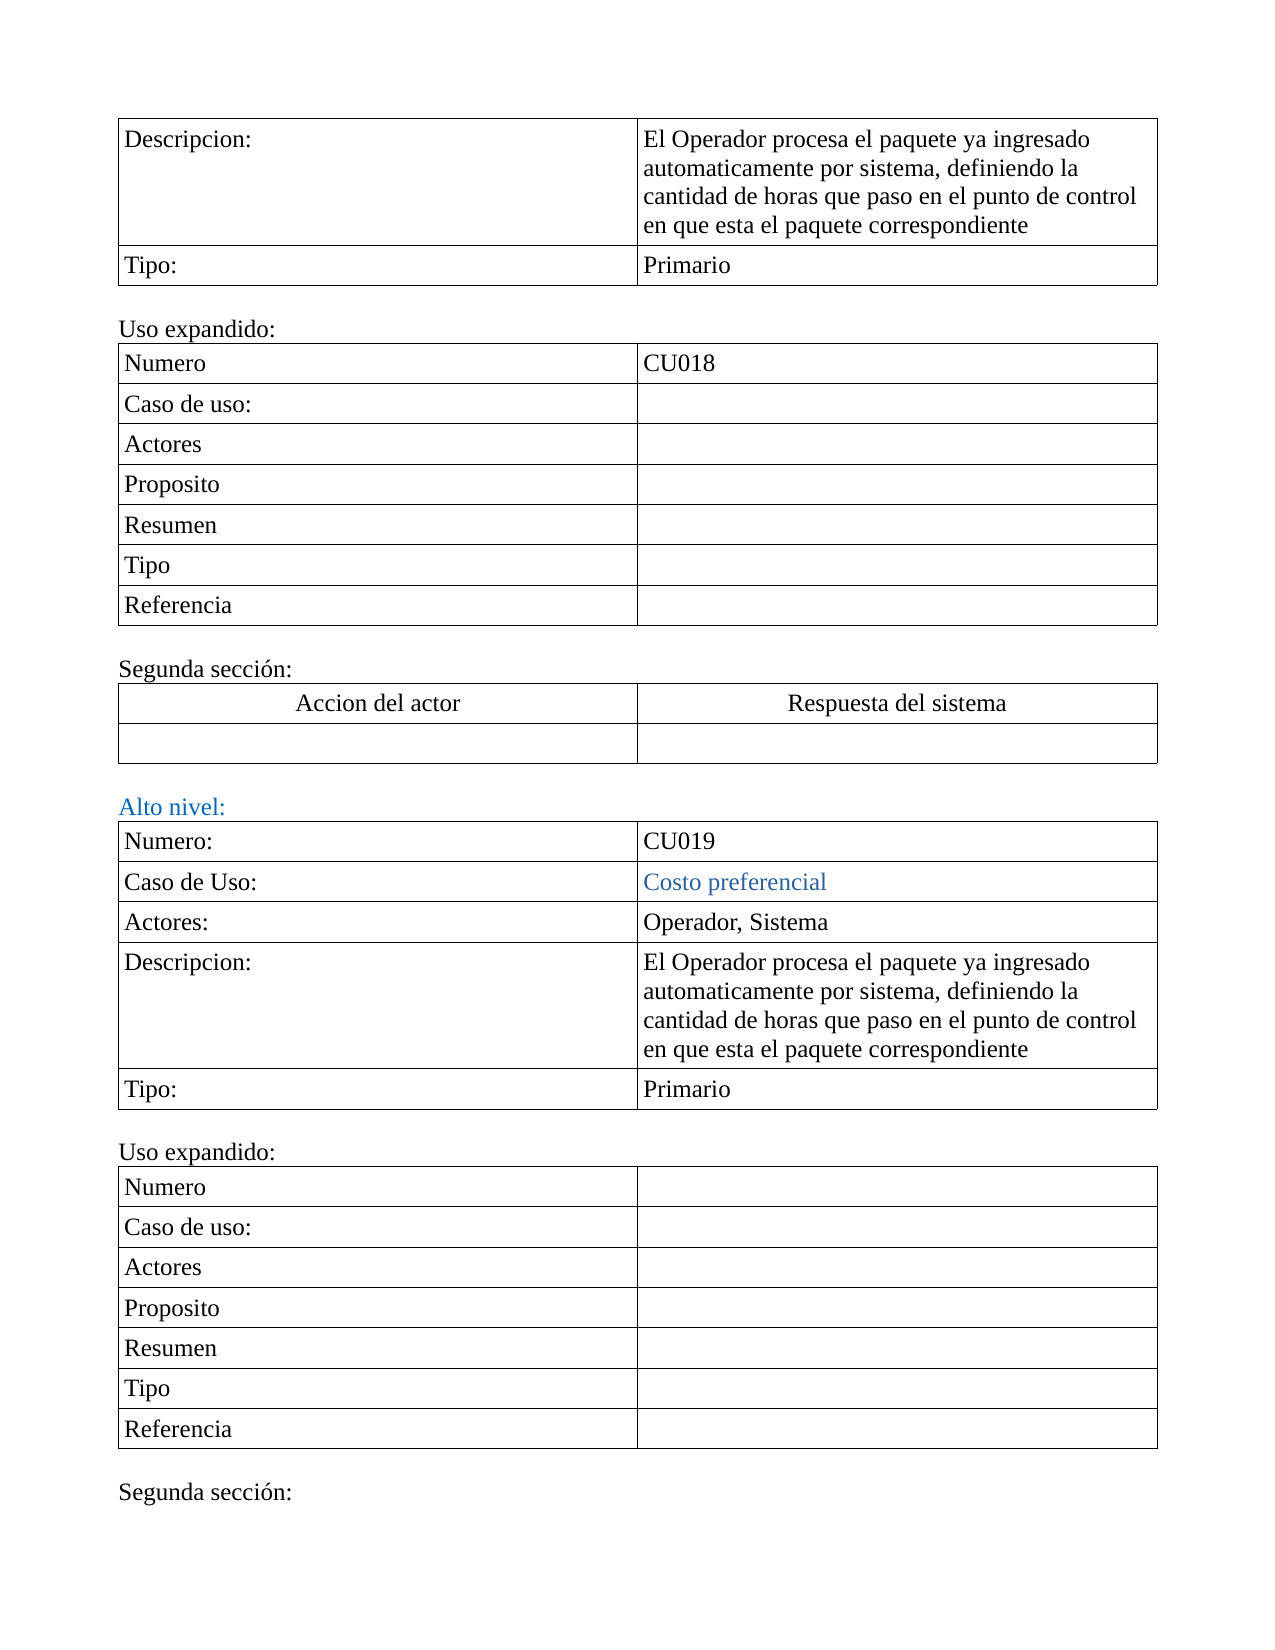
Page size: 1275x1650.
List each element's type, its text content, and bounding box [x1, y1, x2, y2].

table_cell Actores: [119, 902, 637, 942]
table_cell Descripcion: [119, 119, 637, 245]
table_cell Tipo [119, 1369, 637, 1408]
table_header Respuesta del sistema [638, 684, 1157, 723]
table_cell Proposito [119, 465, 637, 504]
table_cell Primario [638, 246, 1157, 285]
table_cell El Operador procesa el paquete ya ingresado automaticamente por sistema, definiendo la cantidad de horas que paso en el punto de control en que esta el paquete correspondiente [638, 943, 1157, 1068]
table_header Numero [119, 344, 637, 383]
table_cell [638, 1369, 1157, 1408]
table_cell Proposito [119, 1288, 637, 1327]
table_cell Primario [638, 1069, 1157, 1108]
table_cell Resumen [119, 1328, 637, 1368]
table_cell Referencia [119, 1409, 637, 1448]
table_cell [638, 424, 1157, 463]
table_header Numero: [119, 822, 637, 861]
table_cell Resumen [119, 505, 637, 544]
table_cell [638, 1288, 1157, 1327]
table_cell [638, 545, 1157, 584]
table_cell Caso de uso: [119, 1207, 637, 1247]
table_cell [638, 1207, 1157, 1247]
table_cell Tipo [119, 545, 637, 584]
table_cell [638, 384, 1157, 423]
text Alto nivel: [118, 792, 1157, 821]
table_cell Costo preferencial [638, 862, 1157, 901]
text Segunda sección: [118, 654, 1157, 682]
table_cell Descripcion: [119, 943, 637, 1068]
table_cell [119, 724, 637, 763]
table_header Numero [119, 1167, 637, 1206]
table_cell Caso de Uso: [119, 862, 637, 901]
table_cell [638, 465, 1157, 504]
text Uso expandido: [118, 1137, 1157, 1166]
table_cell [638, 1409, 1157, 1448]
text Segunda sección: [118, 1477, 1157, 1506]
table_header CU018 [638, 344, 1157, 383]
table_cell [638, 586, 1157, 625]
table_cell [638, 1328, 1157, 1368]
table_cell [638, 505, 1157, 544]
table_cell [638, 1248, 1157, 1287]
table_header CU019 [638, 822, 1157, 861]
table_cell Caso de uso: [119, 384, 637, 423]
table_cell Actores [119, 424, 637, 463]
text Uso expandido: [118, 314, 1157, 343]
table_cell El Operador procesa el paquete ya ingresado automaticamente por sistema, definiendo la cantidad de horas que paso en el punto de control en que esta el paquete correspondiente [638, 119, 1157, 245]
table_cell Tipo: [119, 1069, 637, 1108]
table_header [638, 1167, 1157, 1206]
table_header Accion del actor [119, 684, 637, 723]
table_cell Tipo: [119, 246, 637, 285]
table_cell Actores [119, 1248, 637, 1287]
table_cell Referencia [119, 586, 637, 625]
table_cell Operador, Sistema [638, 902, 1157, 942]
table_cell [638, 724, 1157, 763]
